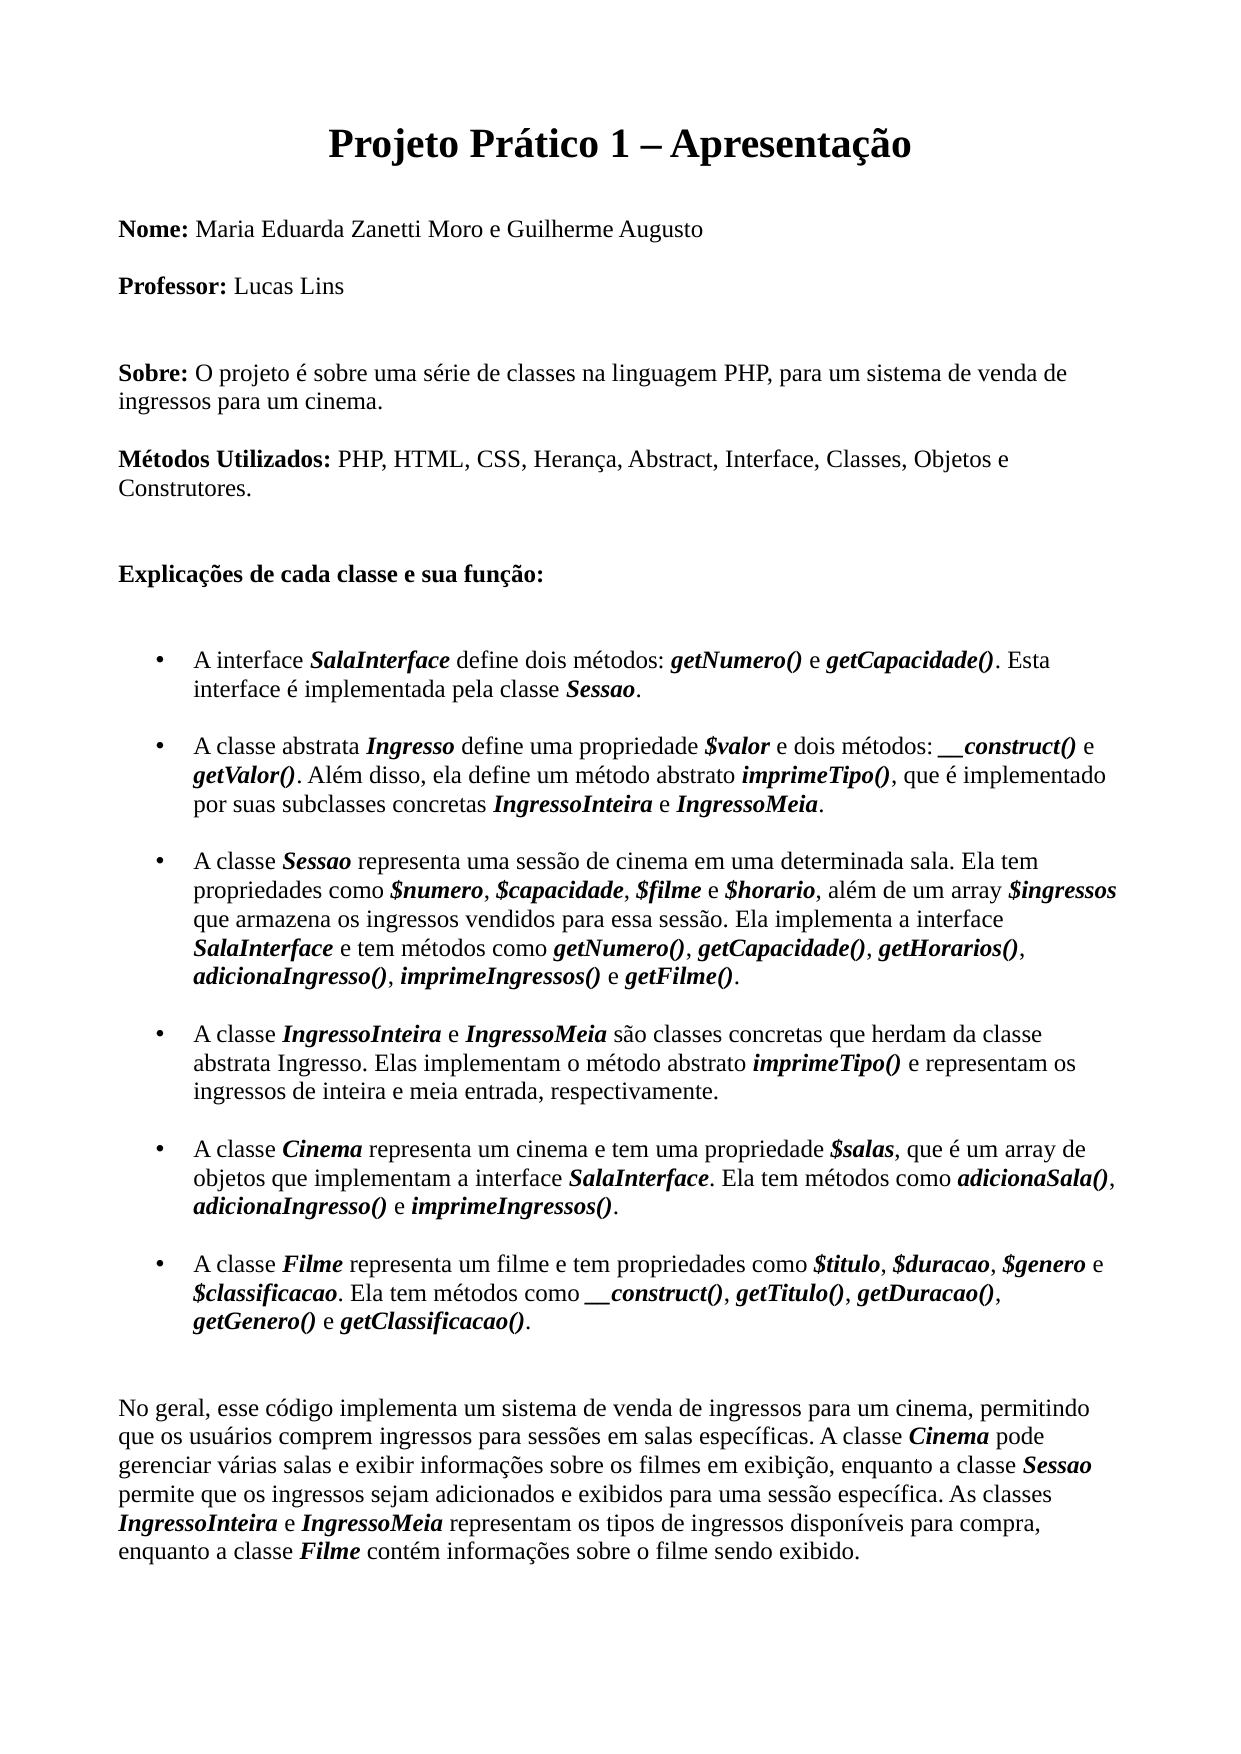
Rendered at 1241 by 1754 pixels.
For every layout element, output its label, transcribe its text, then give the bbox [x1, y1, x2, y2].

text Projeto Prático 1 – Apresentação [118, 118, 1122, 166]
text Professor: Lucas Lins [118, 271, 1122, 300]
text Explicações de cada classe e sua função: [118, 559, 1122, 588]
list A classe IngressoInteira e IngressoMeia são classes concretas que herdam da classe abstrata Ingresso. Elas implementam o método abstrato imprimeTipo() e representam os ingressos de inteira e meia entrada, respectivamente. [156, 1019, 1122, 1105]
list A classe Filme representa um filme e tem propriedades como $titulo, $duracao, $genero e $classificacao. Ela tem métodos como __construct(), getTitulo(), getDuracao(), getGenero() e getClassificacao(). [156, 1249, 1122, 1335]
list A classe Cinema representa um cinema e tem uma propriedade $salas, que é um array de objetos que implementam a interface SalaInterface. Ela tem métodos como adicionaSala(), adicionaIngresso() e imprimeIngressos(). [156, 1134, 1122, 1220]
text Nome: Maria Eduarda Zanetti Moro e Guilherme Augusto [118, 214, 1122, 243]
text Sobre: O projeto é sobre uma série de classes na linguagem PHP, para um sistema de venda de ingressos para um cinema. [118, 358, 1122, 415]
list A classe abstrata Ingresso define uma propriedade $valor e dois métodos: __construct() e getValor(). Além disso, ela define um método abstrato imprimeTipo(), que é implementado por suas subclasses concretas IngressoInteira e IngressoMeia. [156, 731, 1122, 818]
text Métodos Utilizados: PHP, HTML, CSS, Herança, Abstract, Interface, Classes, Objetos e Construtores. [118, 444, 1122, 501]
text No geral, esse código implementa um sistema de venda de ingressos para um cinema, permitindo que os usuários comprem ingressos para sessões em salas específicas. A classe Cinema pode gerenciar várias salas e exibir informações sobre os filmes em exibição, enquanto a classe Sessao permite que os ingressos sejam adicionados e exibidos para uma sessão específica. As classes IngressoInteira e IngressoMeia representam os tipos de ingressos disponíveis para compra, enquanto a classe Filme contém informações sobre o filme sendo exibido. [118, 1393, 1122, 1565]
list A classe Sessao representa uma sessão de cinema em uma determinada sala. Ela tem propriedades como $numero, $capacidade, $filme e $horario, além de um array $ingressos que armazena os ingressos vendidos para essa sessão. Ela implementa a interface SalaInterface e tem métodos como getNumero(), getCapacidade(), getHorarios(), adicionaIngresso(), imprimeIngressos() e getFilme(). [156, 846, 1122, 990]
list A interface SalaInterface define dois métodos: getNumero() e getCapacidade(). Esta interface é implementada pela classe Sessao. [156, 645, 1122, 703]
